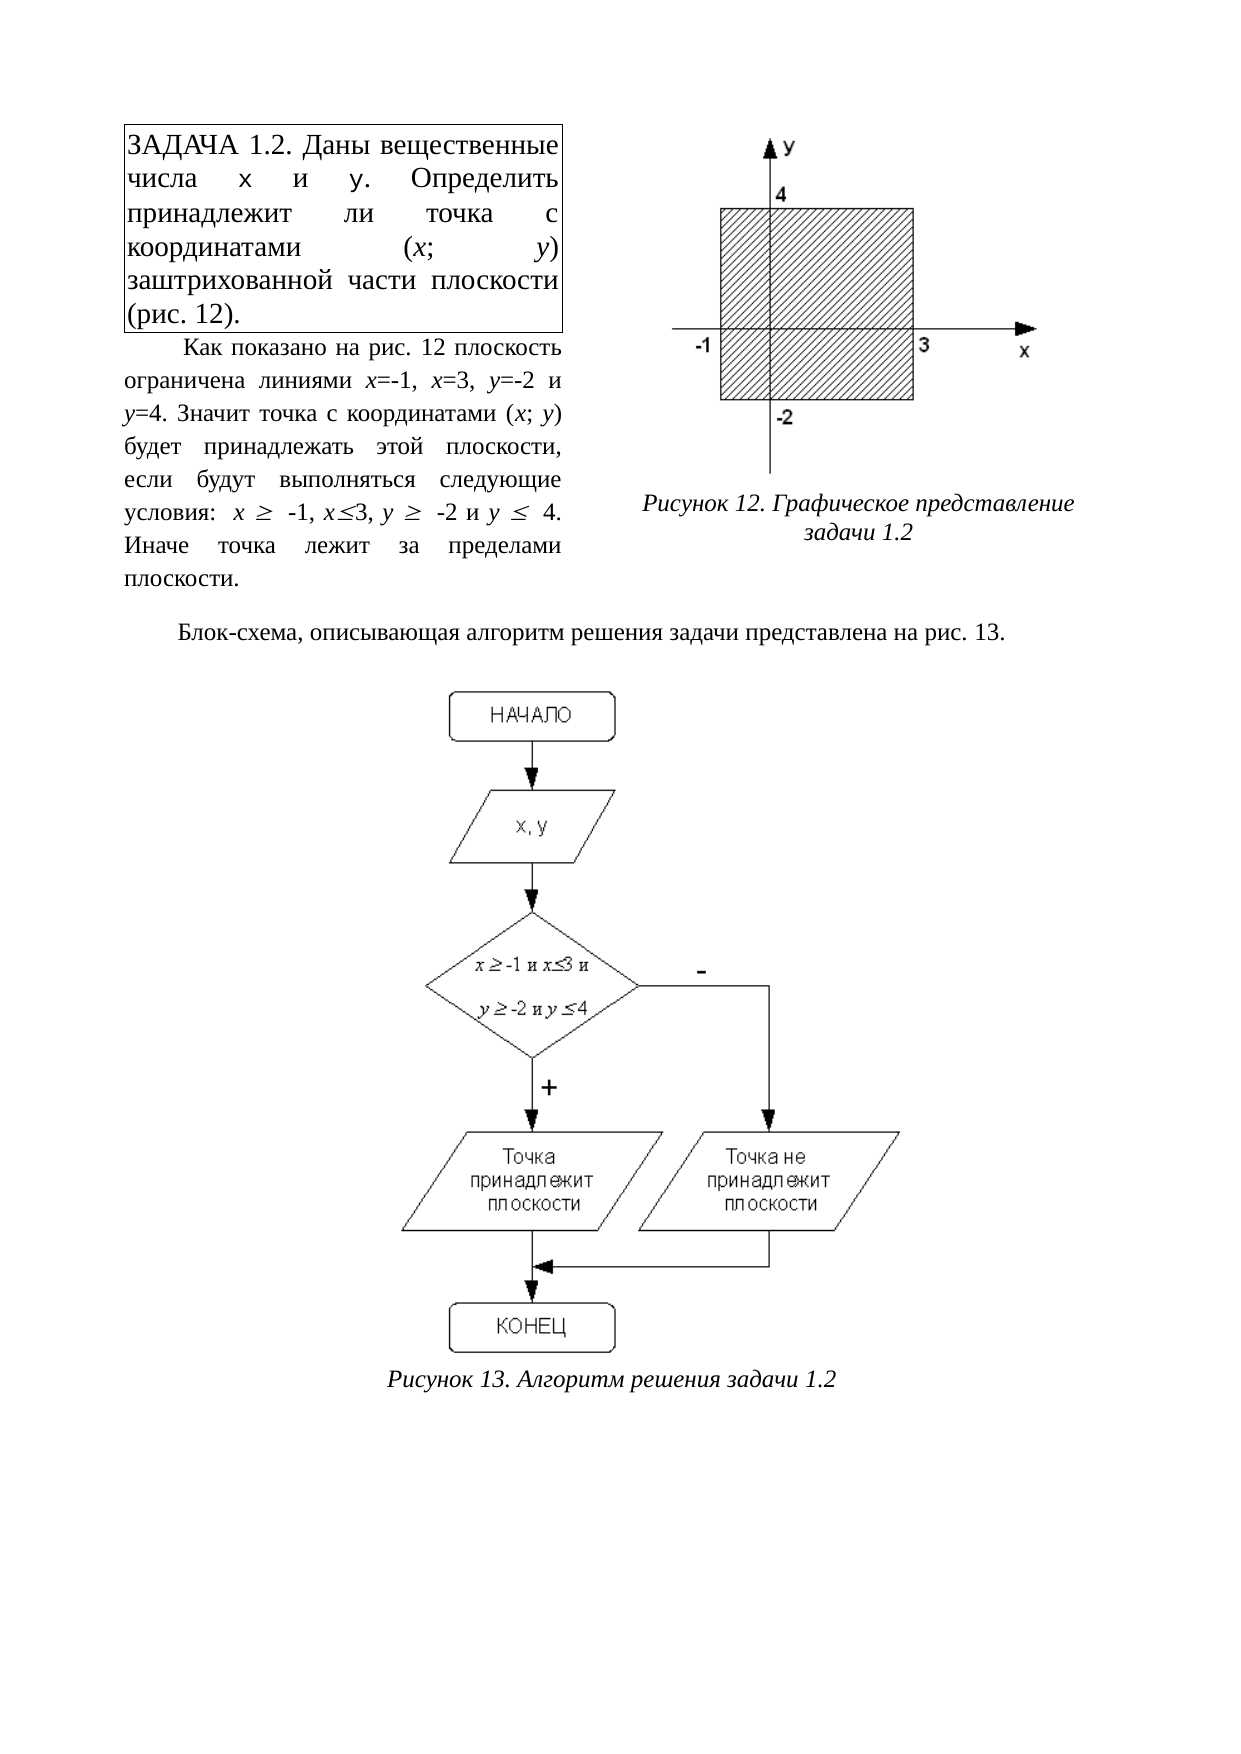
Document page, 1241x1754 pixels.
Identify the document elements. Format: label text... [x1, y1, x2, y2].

picture [639, 136, 1080, 256]
picture [387, 677, 913, 1364]
table_header [568, 118, 1122, 617]
text Блок-схема, описывающая алгоритм решения задачи представлена на рис. 13. [118, 617, 1122, 646]
text Рисунок 13. Алгоритм решения задачи 2 [387, 1364, 912, 1392]
table_header ЗАДАЧА 2. Даны вещественные числа x и y. Определить принадлежит ли точка с координатами (x; y) заштрихованной части плоскости (рис. 12). Как показано на рис. 12 плоскость ограничена линиями x=-1, x=3, y=-2 и y=4. Значит точка с координатами (x; y) будет принадлежать этой плоскости, если будут выполняться следующие условия: x  -1, x3, y  -2 и y  4. Иначе точка лежит за пределами плоскости. [118, 118, 567, 617]
